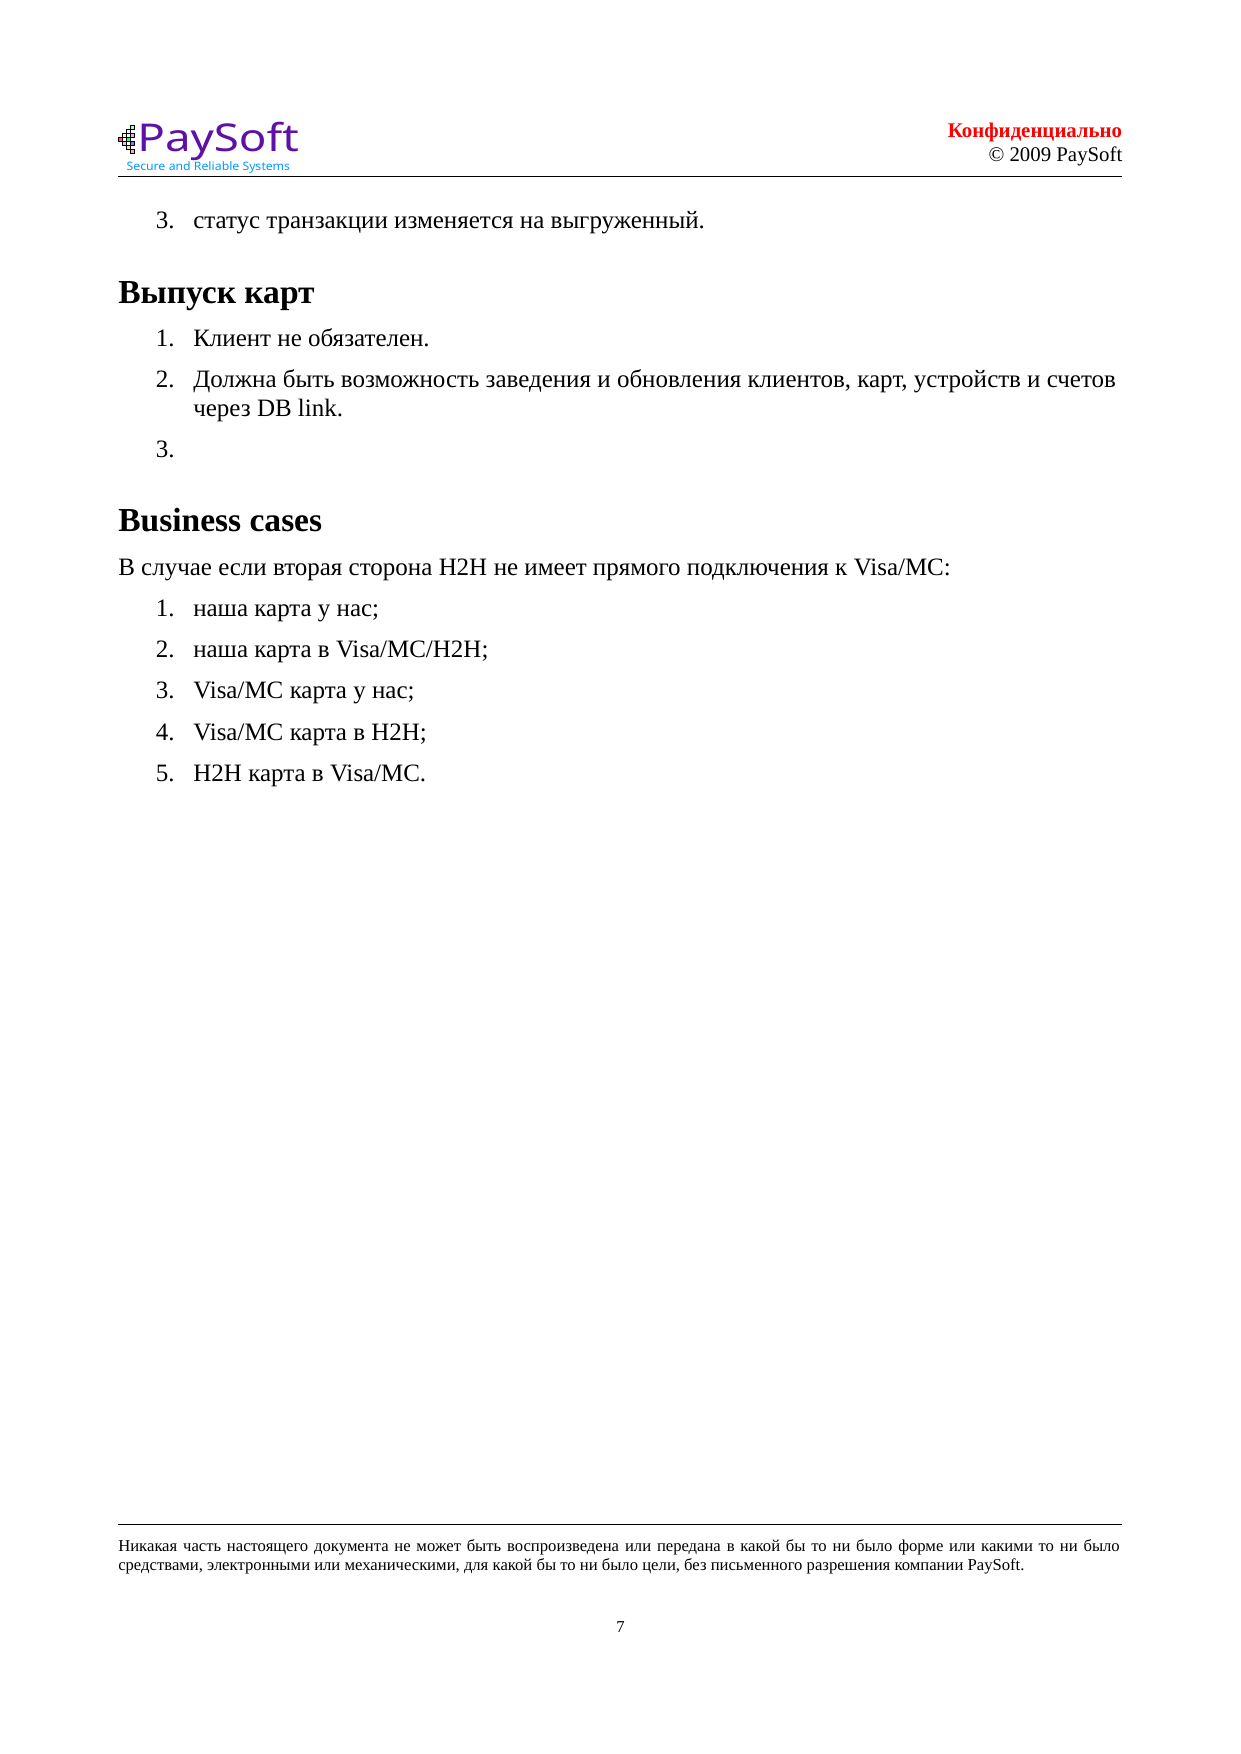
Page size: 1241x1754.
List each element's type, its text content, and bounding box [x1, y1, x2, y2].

subtitle Выпуск карт [118, 272, 1122, 310]
subtitle Business cases [118, 500, 1122, 539]
list статус транзакции изменяется на выгруженный. [156, 206, 1122, 234]
list Visa/MC карта у нас; [156, 675, 1122, 704]
list наша карта у нас; [156, 593, 1122, 622]
list Должна быть возможность заведения и обновления клиентов, карт, устройств и счетов через DB link. [156, 364, 1122, 422]
text В случае если вторая сторона H2H не имеет прямого подключения к Visa/MC: [118, 552, 1122, 580]
list H2H карта в Visa/MC. [156, 758, 1122, 787]
list наша карта в Visa/MC/H2H; [156, 634, 1122, 663]
list Клиент не обязателен. [156, 323, 1122, 352]
list Visa/MC карта в H2H; [156, 717, 1122, 745]
